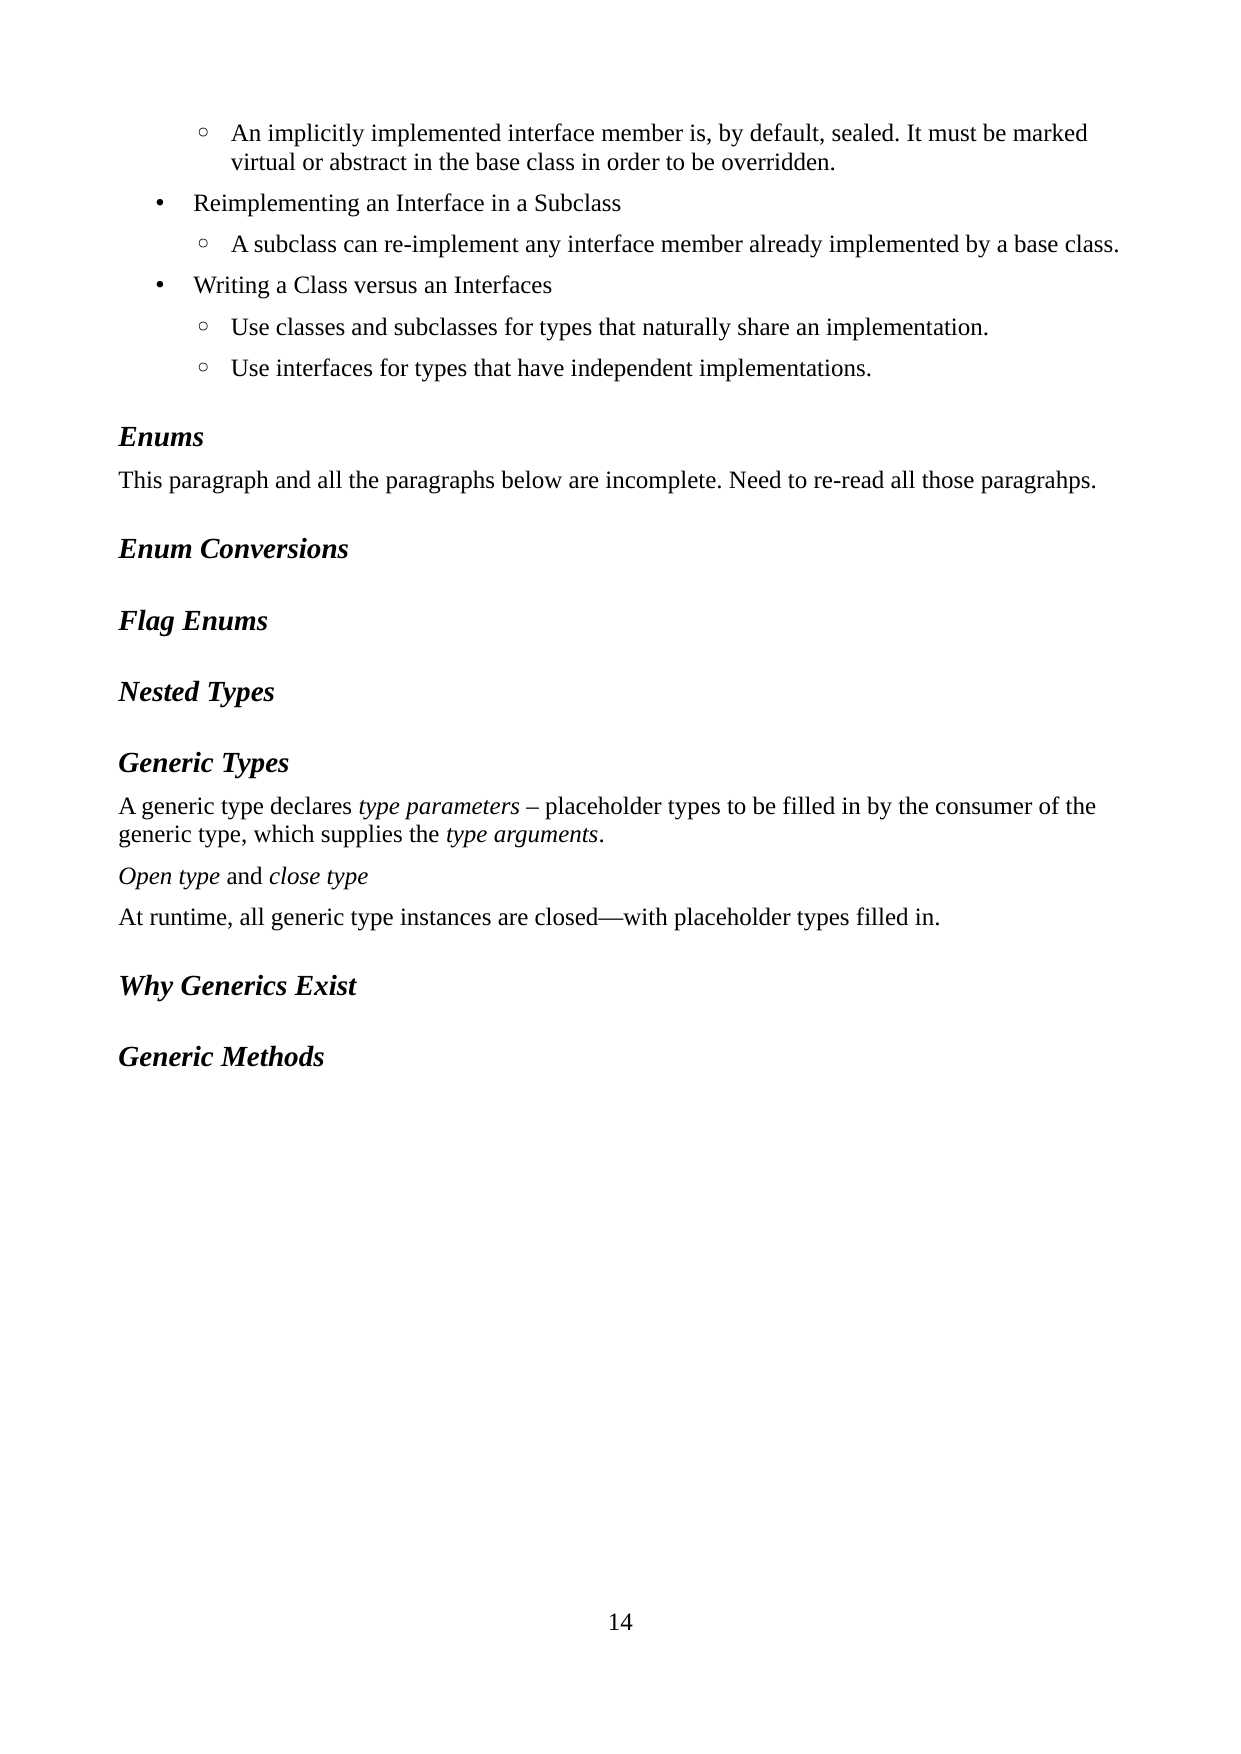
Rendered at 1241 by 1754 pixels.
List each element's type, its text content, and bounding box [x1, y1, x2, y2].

list Use interfaces for types that have independent implementations. [193, 353, 1122, 382]
text Open type and close type [118, 861, 1122, 889]
text A generic type declares type parameters – placeholder types to be filled in by the consumer of the generic type, which supplies the type arguments. [118, 791, 1122, 848]
text At runtime, all generic type instances are closed—with placeholder types filled in. [118, 902, 1122, 931]
list A subclass can re-implement any interface member already implemented by a base class. [193, 229, 1122, 258]
subtitle Generic Methods [118, 1039, 1122, 1073]
text This paragraph and all the paragraphs below are incomplete. Need to re-read all those paragrahps. [118, 465, 1122, 494]
subtitle Flag Enums [118, 603, 1122, 636]
subtitle Nested Types [118, 674, 1122, 707]
list Use classes and subclasses for types that naturally share an implementation. [193, 312, 1122, 341]
list Reimplementing an Interface in a Subclass [156, 188, 1122, 217]
subtitle Enums [118, 419, 1122, 453]
subtitle Why Generics Exist [118, 968, 1122, 1002]
list Writing a Class versus an Interfaces [156, 271, 1122, 299]
list An implicitly implemented interface member is, by default, sealed. It must be marked virtual or abstract in the base class in order to be overridden. [193, 118, 1122, 176]
subtitle Enum Conversions [118, 532, 1122, 565]
subtitle Generic Types [118, 745, 1122, 778]
